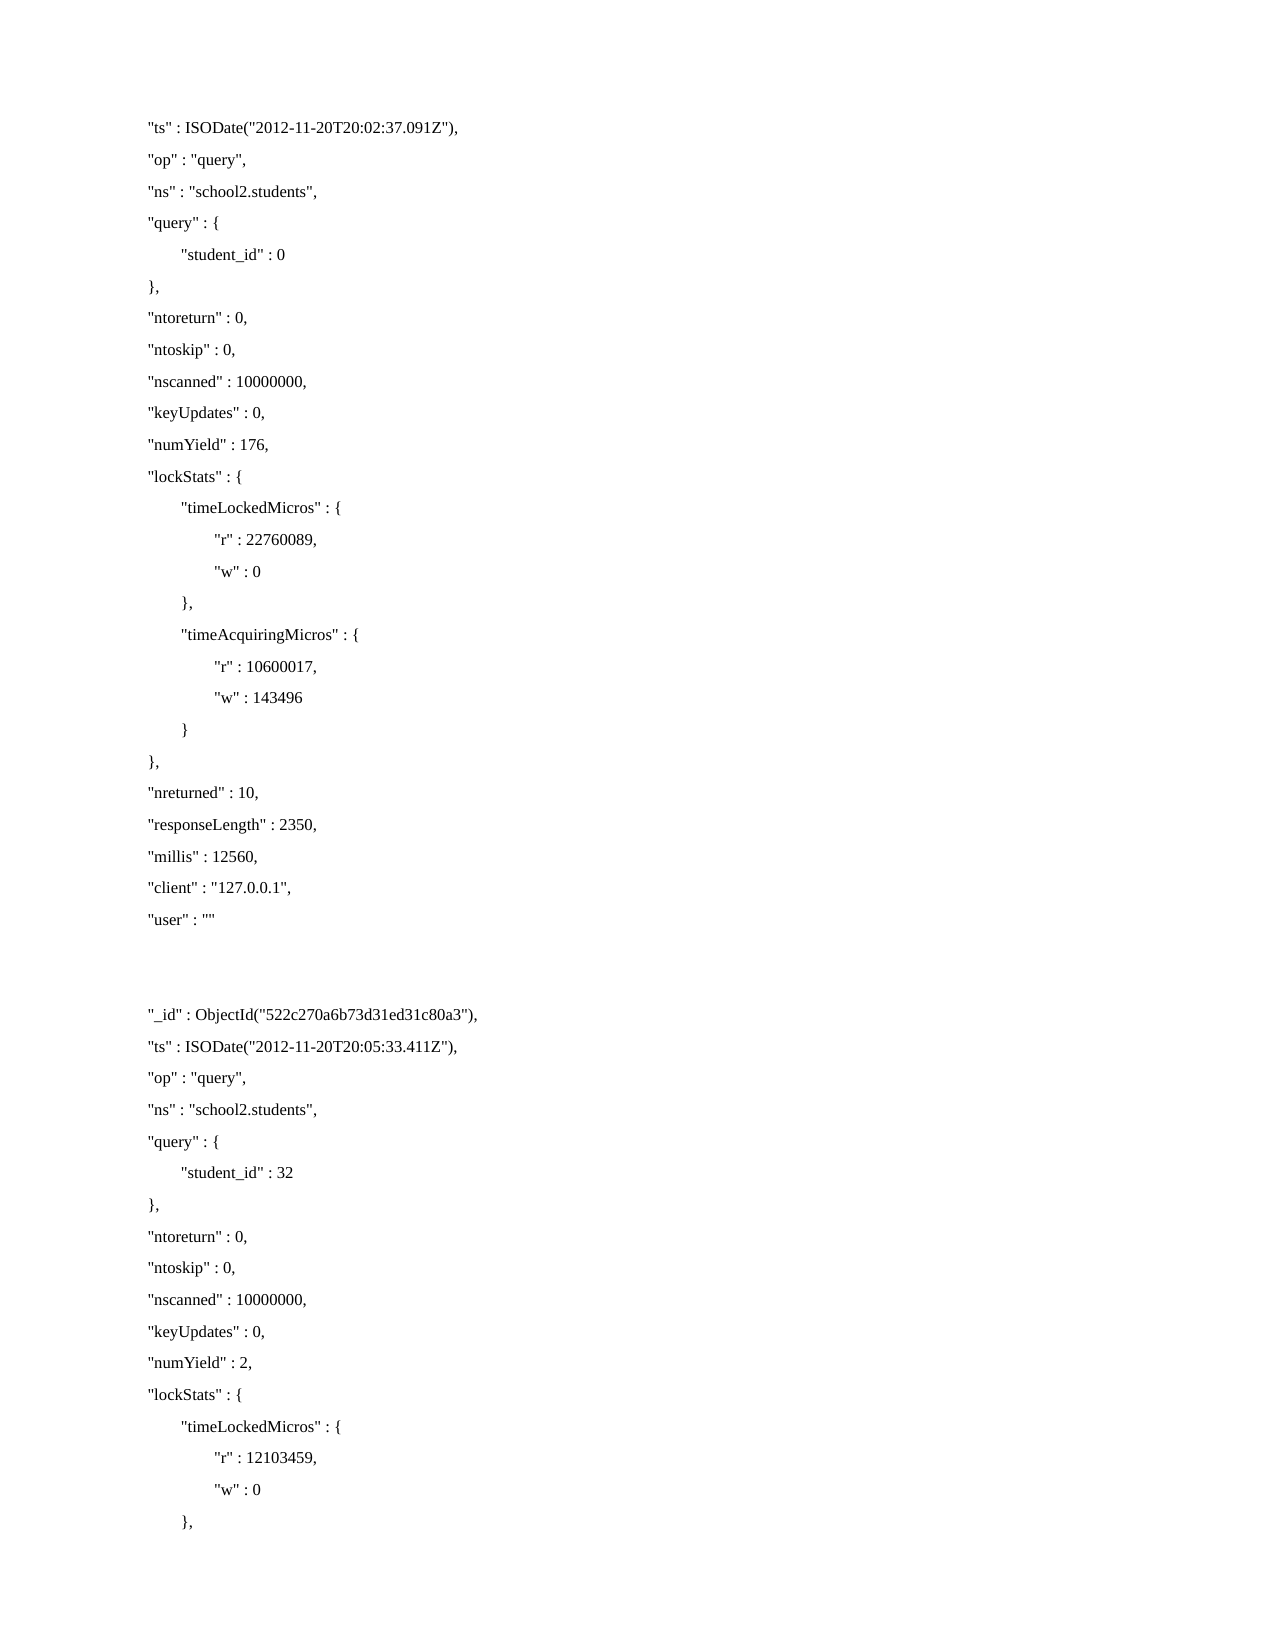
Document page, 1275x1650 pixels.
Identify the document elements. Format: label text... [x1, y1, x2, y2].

text "ntoreturn" : 0, [118, 308, 1157, 327]
text "ns" : "school2.students", [118, 181, 1157, 201]
text "nreturned" : 10, [118, 783, 1157, 802]
text "nscanned" : 10000000, [118, 1290, 1157, 1309]
text "op" : "query", [118, 150, 1157, 169]
text "ntoskip" : 0, [118, 1258, 1157, 1277]
text "student_id" : 32 [118, 1163, 1157, 1182]
text "query" : { [118, 213, 1157, 232]
text "r" : 12103459, [118, 1448, 1157, 1467]
text "w" : 143496 [118, 688, 1157, 707]
text "keyUpdates" : 0, [118, 1321, 1157, 1341]
text "lockStats" : { [118, 1385, 1157, 1404]
text }, [118, 593, 1157, 612]
text "millis" : 12560, [118, 846, 1157, 866]
text "timeLockedMicros" : { [118, 1416, 1157, 1436]
text "op" : "query", [118, 1068, 1157, 1087]
text "ts" : ISODate("2012-11-20T20:02:37.091Z"), [118, 118, 1157, 137]
text "r" : 22760089, [118, 530, 1157, 549]
text "ntoreturn" : 0, [118, 1226, 1157, 1246]
text }, [118, 276, 1157, 296]
text "student_id" : 0 [118, 245, 1157, 264]
text "w" : 0 [118, 561, 1157, 581]
text "user" : "" [118, 910, 1157, 929]
text "ts" : ISODate("2012-11-20T20:05:33.411Z"), [118, 1036, 1157, 1056]
text } [118, 720, 1157, 739]
text "timeLockedMicros" : { [118, 498, 1157, 517]
text }, [118, 1511, 1157, 1531]
text "timeAcquiringMicros" : { [118, 625, 1157, 644]
text "lockStats" : { [118, 466, 1157, 486]
text "client" : "127.0.0.1", [118, 878, 1157, 897]
text }, [118, 751, 1157, 771]
text "responseLength" : 2350, [118, 815, 1157, 834]
text "keyUpdates" : 0, [118, 403, 1157, 422]
text "numYield" : 2, [118, 1353, 1157, 1372]
text "ntoskip" : 0, [118, 340, 1157, 359]
text "numYield" : 176, [118, 435, 1157, 454]
text "_id" : ObjectId("522c270a6b73d31ed31c80a3"), [118, 1005, 1157, 1024]
text "ns" : "school2.students", [118, 1100, 1157, 1119]
text "w" : 0 [118, 1480, 1157, 1499]
text "r" : 10600017, [118, 656, 1157, 676]
text "query" : { [118, 1131, 1157, 1151]
text }, [118, 1195, 1157, 1214]
text "nscanned" : 10000000, [118, 371, 1157, 391]
